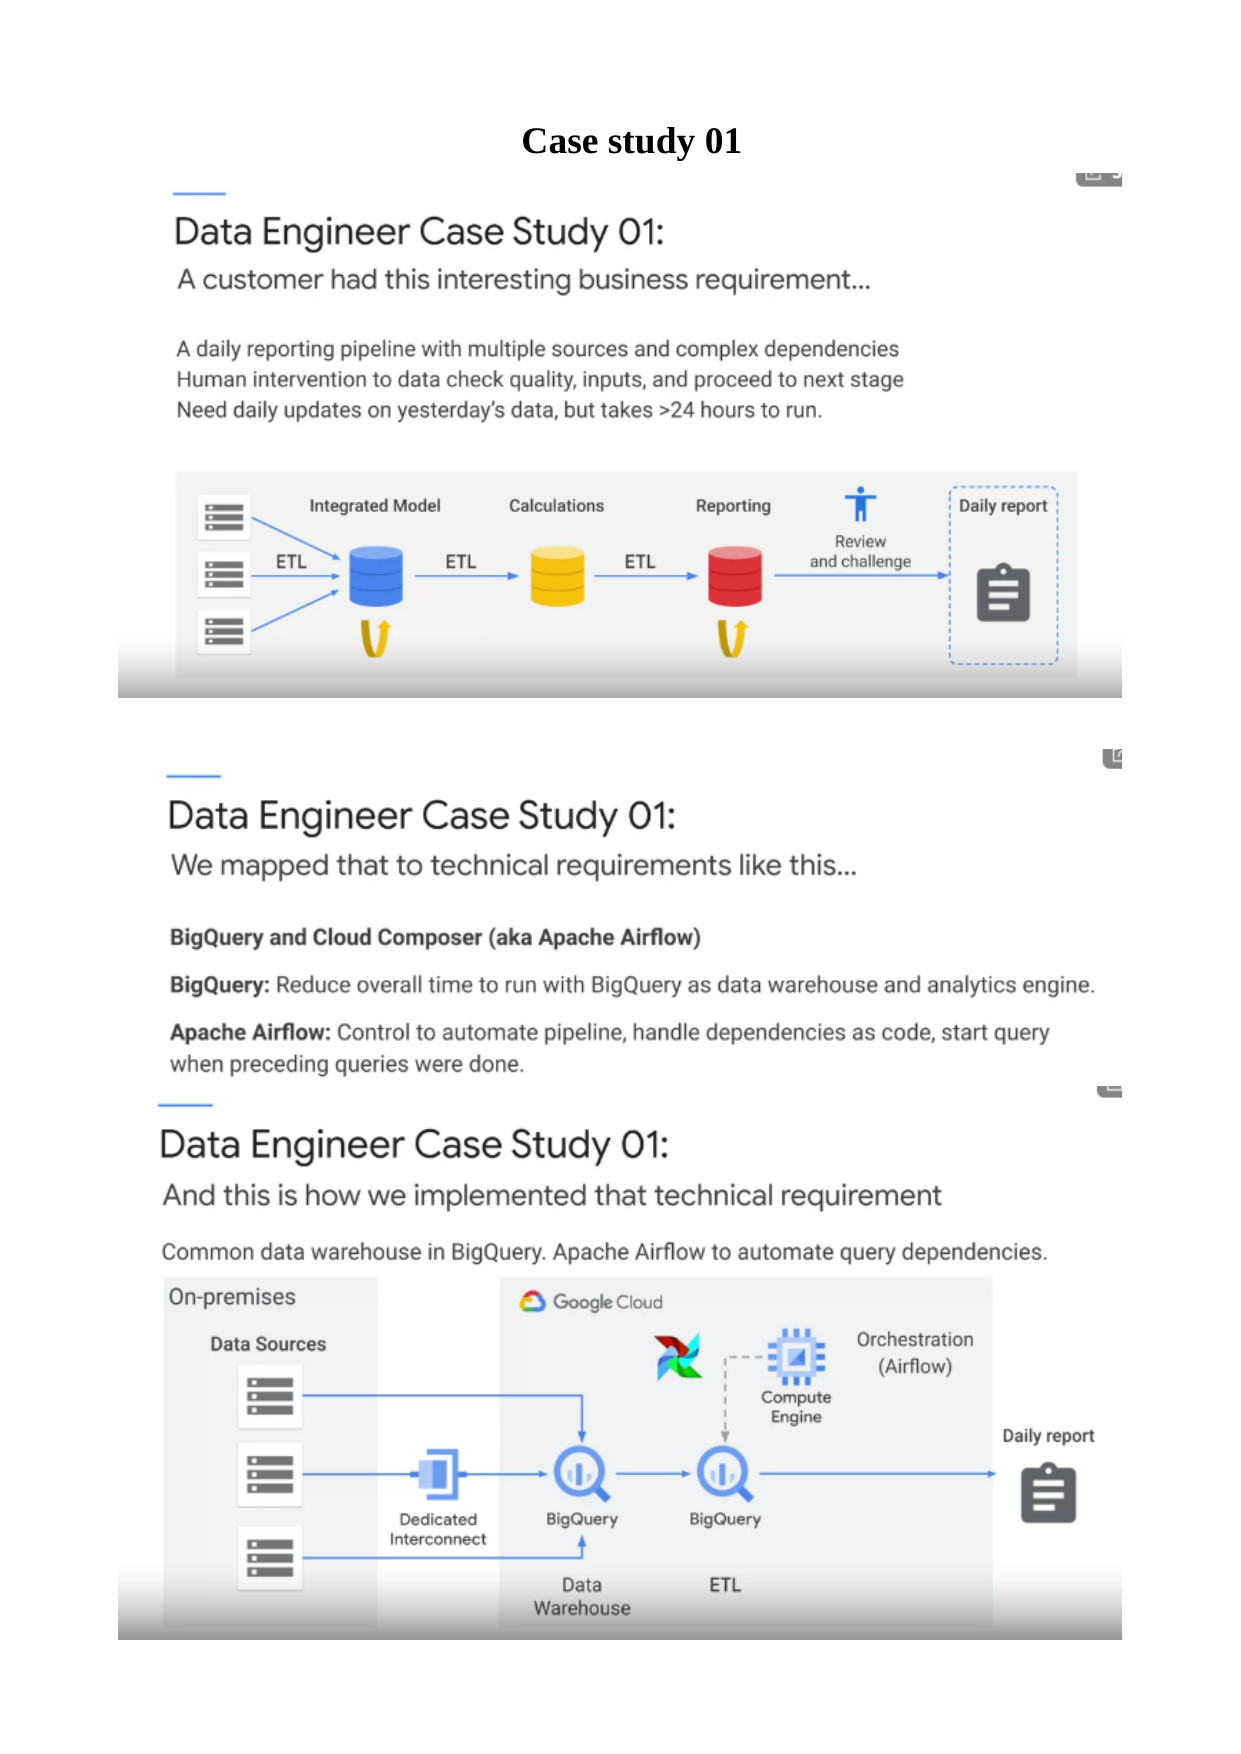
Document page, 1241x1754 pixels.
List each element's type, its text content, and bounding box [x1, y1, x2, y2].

subtitle Case study 01 [118, 118, 1122, 161]
picture [118, 749, 1123, 1640]
picture [118, 173, 1123, 698]
